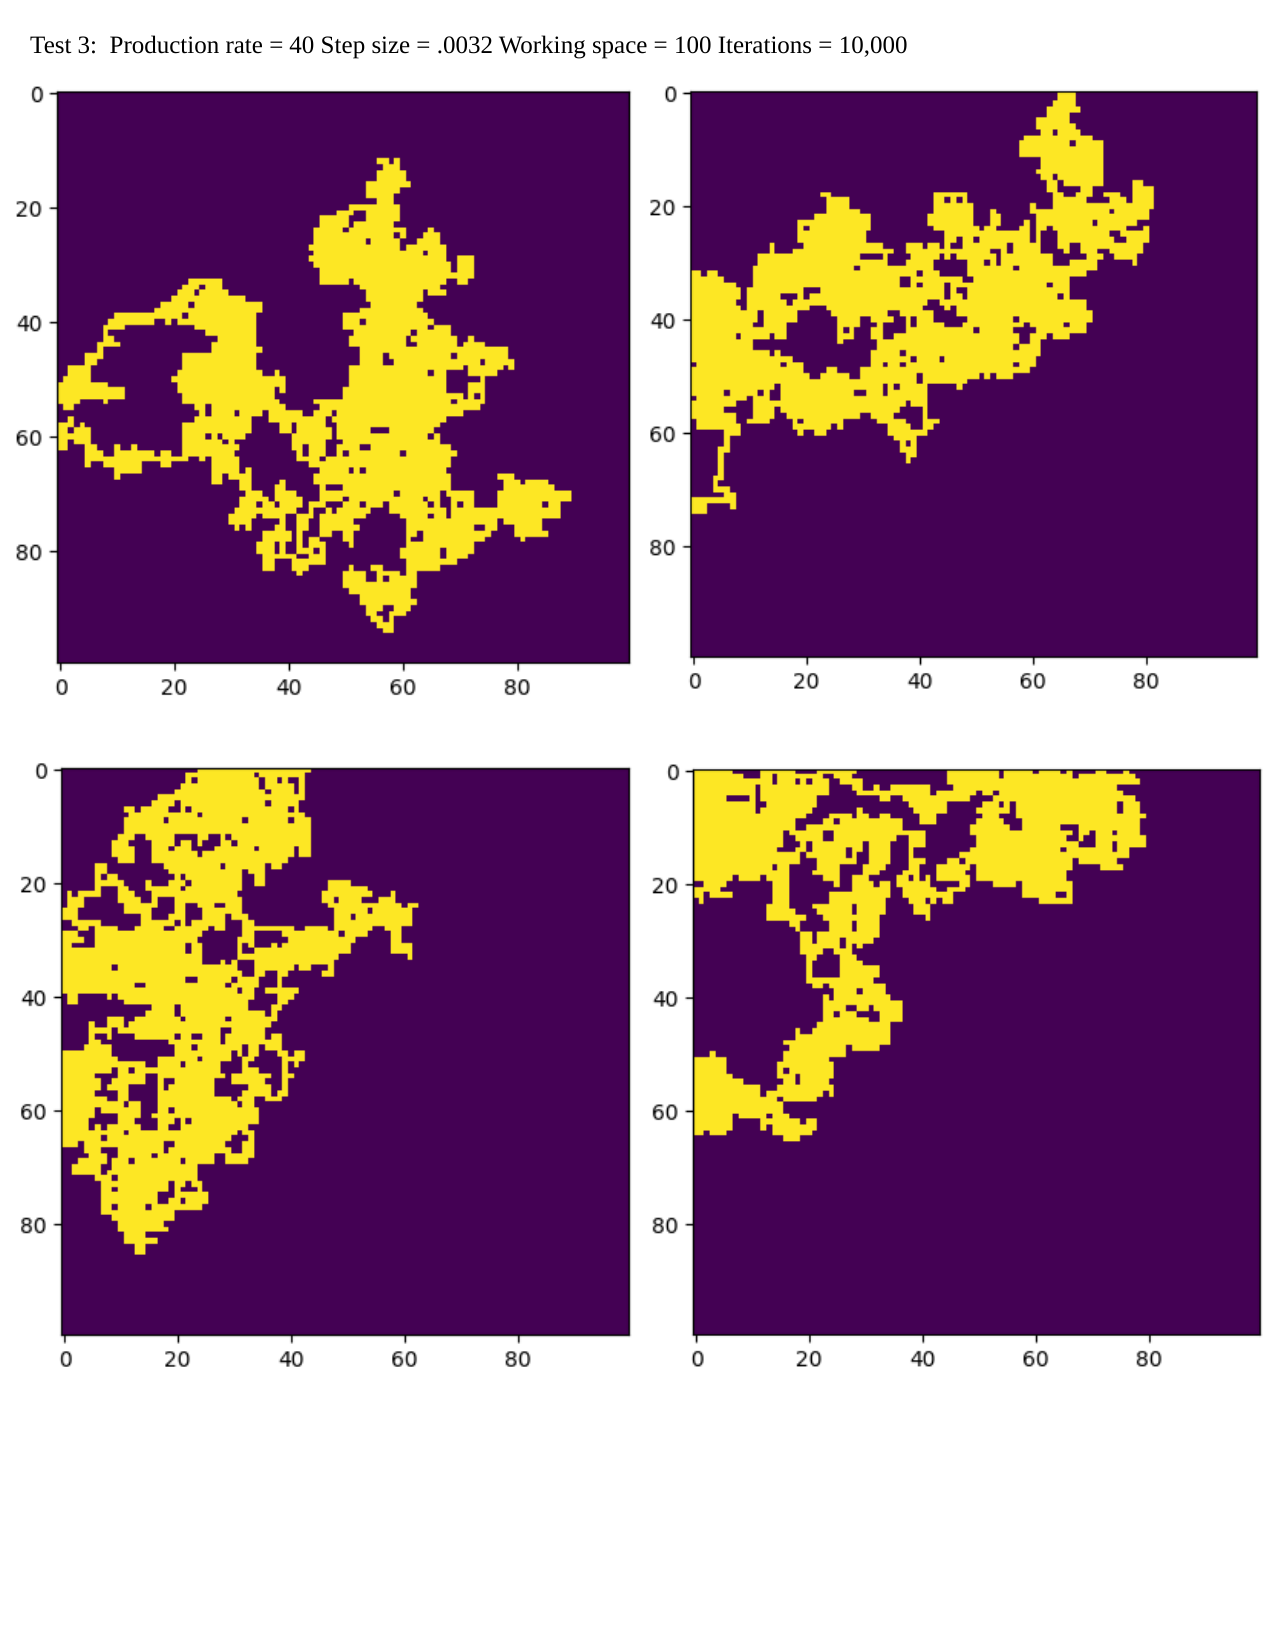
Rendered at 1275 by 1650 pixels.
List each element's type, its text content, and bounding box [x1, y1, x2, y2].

picture [0, 70, 1275, 709]
text Test 3: Production rate = 40 Step size = .0032 Working space = 100 Iterations = 10,000 [30, 30, 1245, 59]
picture [0, 736, 1275, 1390]
